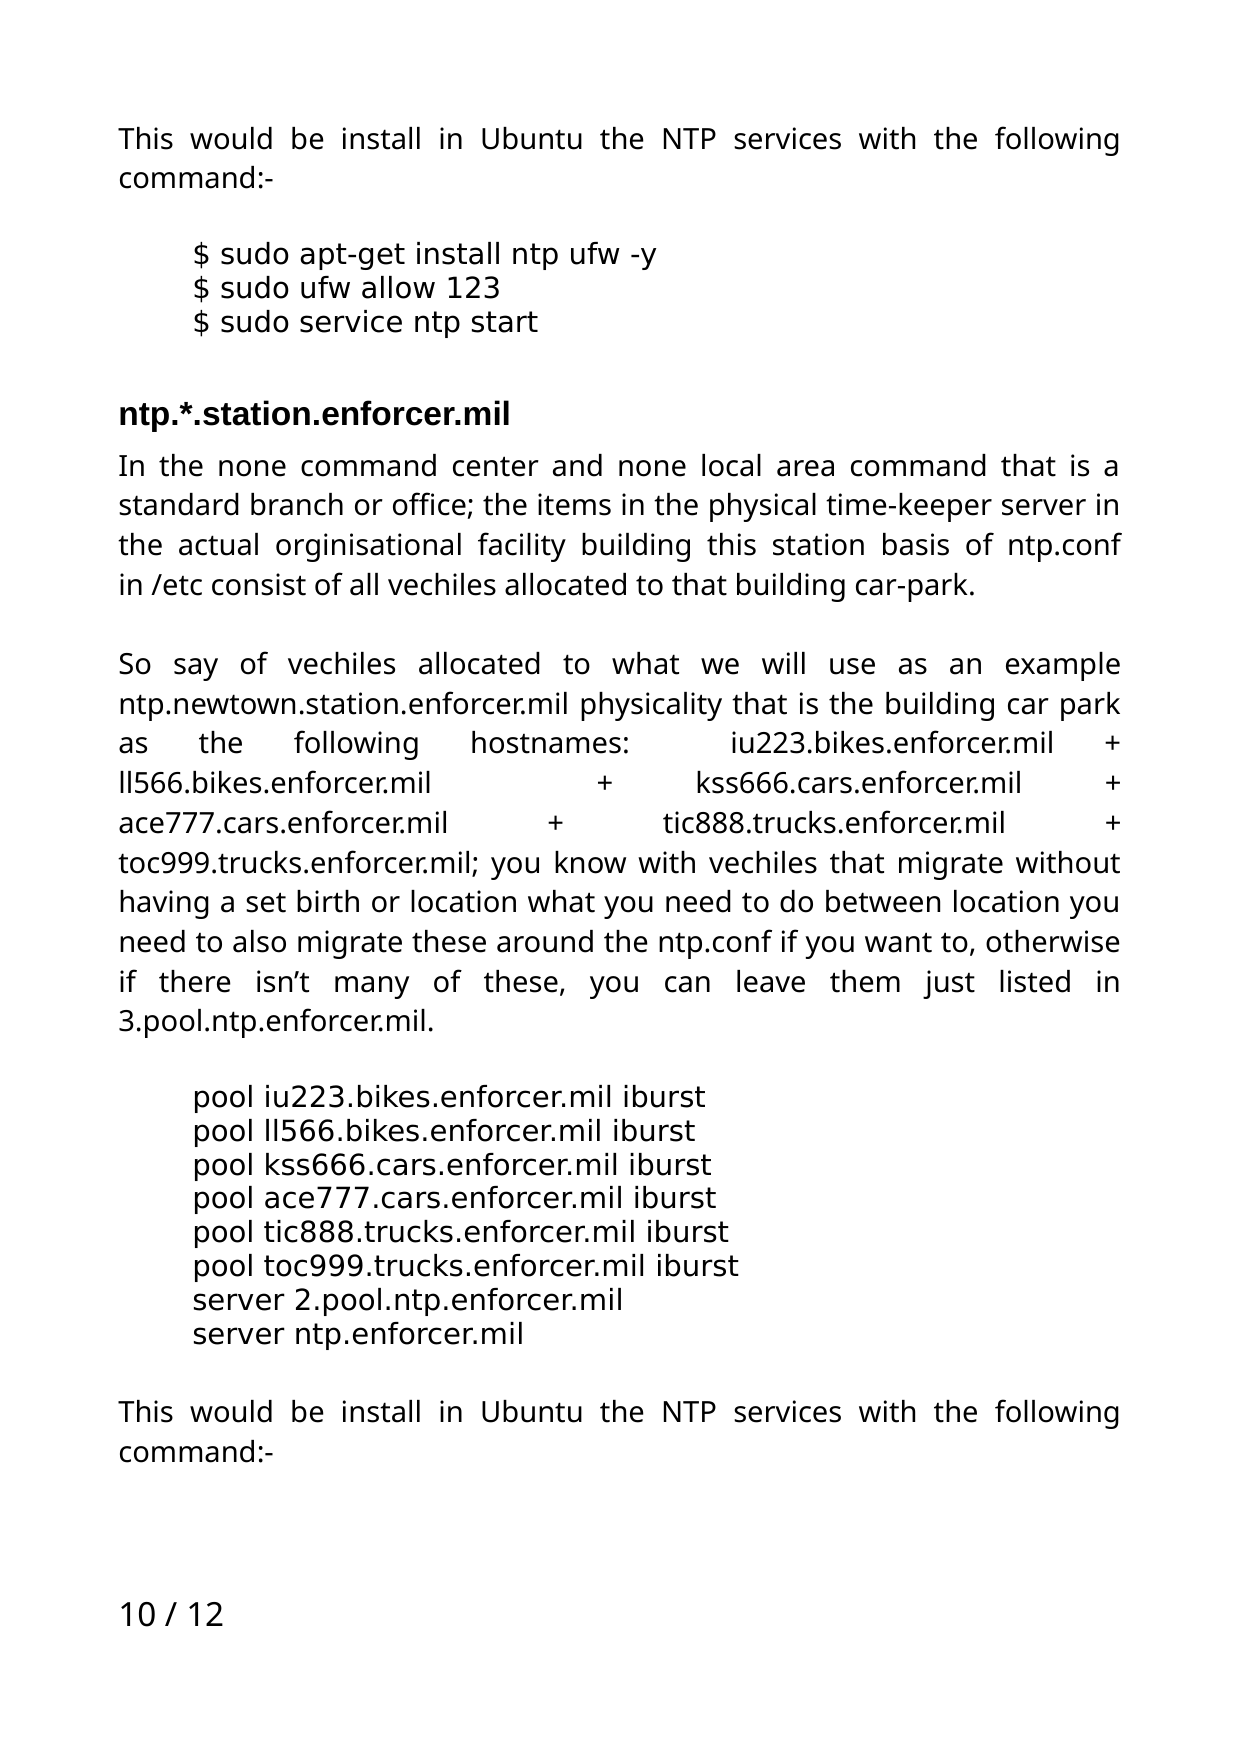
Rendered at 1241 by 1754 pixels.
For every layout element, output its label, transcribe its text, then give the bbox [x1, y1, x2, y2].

text pool iu223.bikes.enforcer.mil iburst pool ll566.bikes.enforcer.mil iburst pool kss666.cars.enforcer.mil iburst pool ace777.cars.enforcer.mil iburst [192, 1080, 1122, 1216]
text This would be install in Ubuntu the NTP services with the following command:- [118, 1391, 1122, 1471]
subtitle ntp.*.station.enforcer.mil [118, 394, 1122, 432]
text This would be install in Ubuntu the NTP services with the following command:- [118, 118, 1122, 197]
text server 2.pool.ntp.enforcer.mil server ntp.enforcer.mil [192, 1284, 1122, 1352]
text In the none command center and none local area command that is a standard branch or office; the items in the physical time-keeper server in the actual orginisational facility building this station basis of ntp.conf in /etc consist of all vechiles allocated to that building car-park. [118, 445, 1122, 604]
text So say of vechiles allocated to what we will use as an example ntp.newtown.station.enforcer.mil physicality that is the building car park as the following hostnames: iu223.bikes.enforcer.mil + ll566.bikes.enforcer.mil + kss666.cars.enforcer.mil + ace777.cars.enforcer.mil + tic888.trucks.enforcer.mil + toc999.trucks.enforcer.mil; you know with vechiles that migrate without having a set birth or location what you need to do between location you need to also migrate these around the ntp.conf if you want to, otherwise if there isn’t many of these, you can leave them just listed in 3.pool.ntp.enforcer.mil. [118, 643, 1122, 1040]
text $ sudo apt-get install ntp ufw -y $ sudo ufw allow 123 [192, 237, 1122, 305]
text $ sudo service ntp start [192, 305, 1122, 339]
text pool tic888.trucks.enforcer.mil iburst pool toc999.trucks.enforcer.mil iburst [192, 1216, 1122, 1284]
